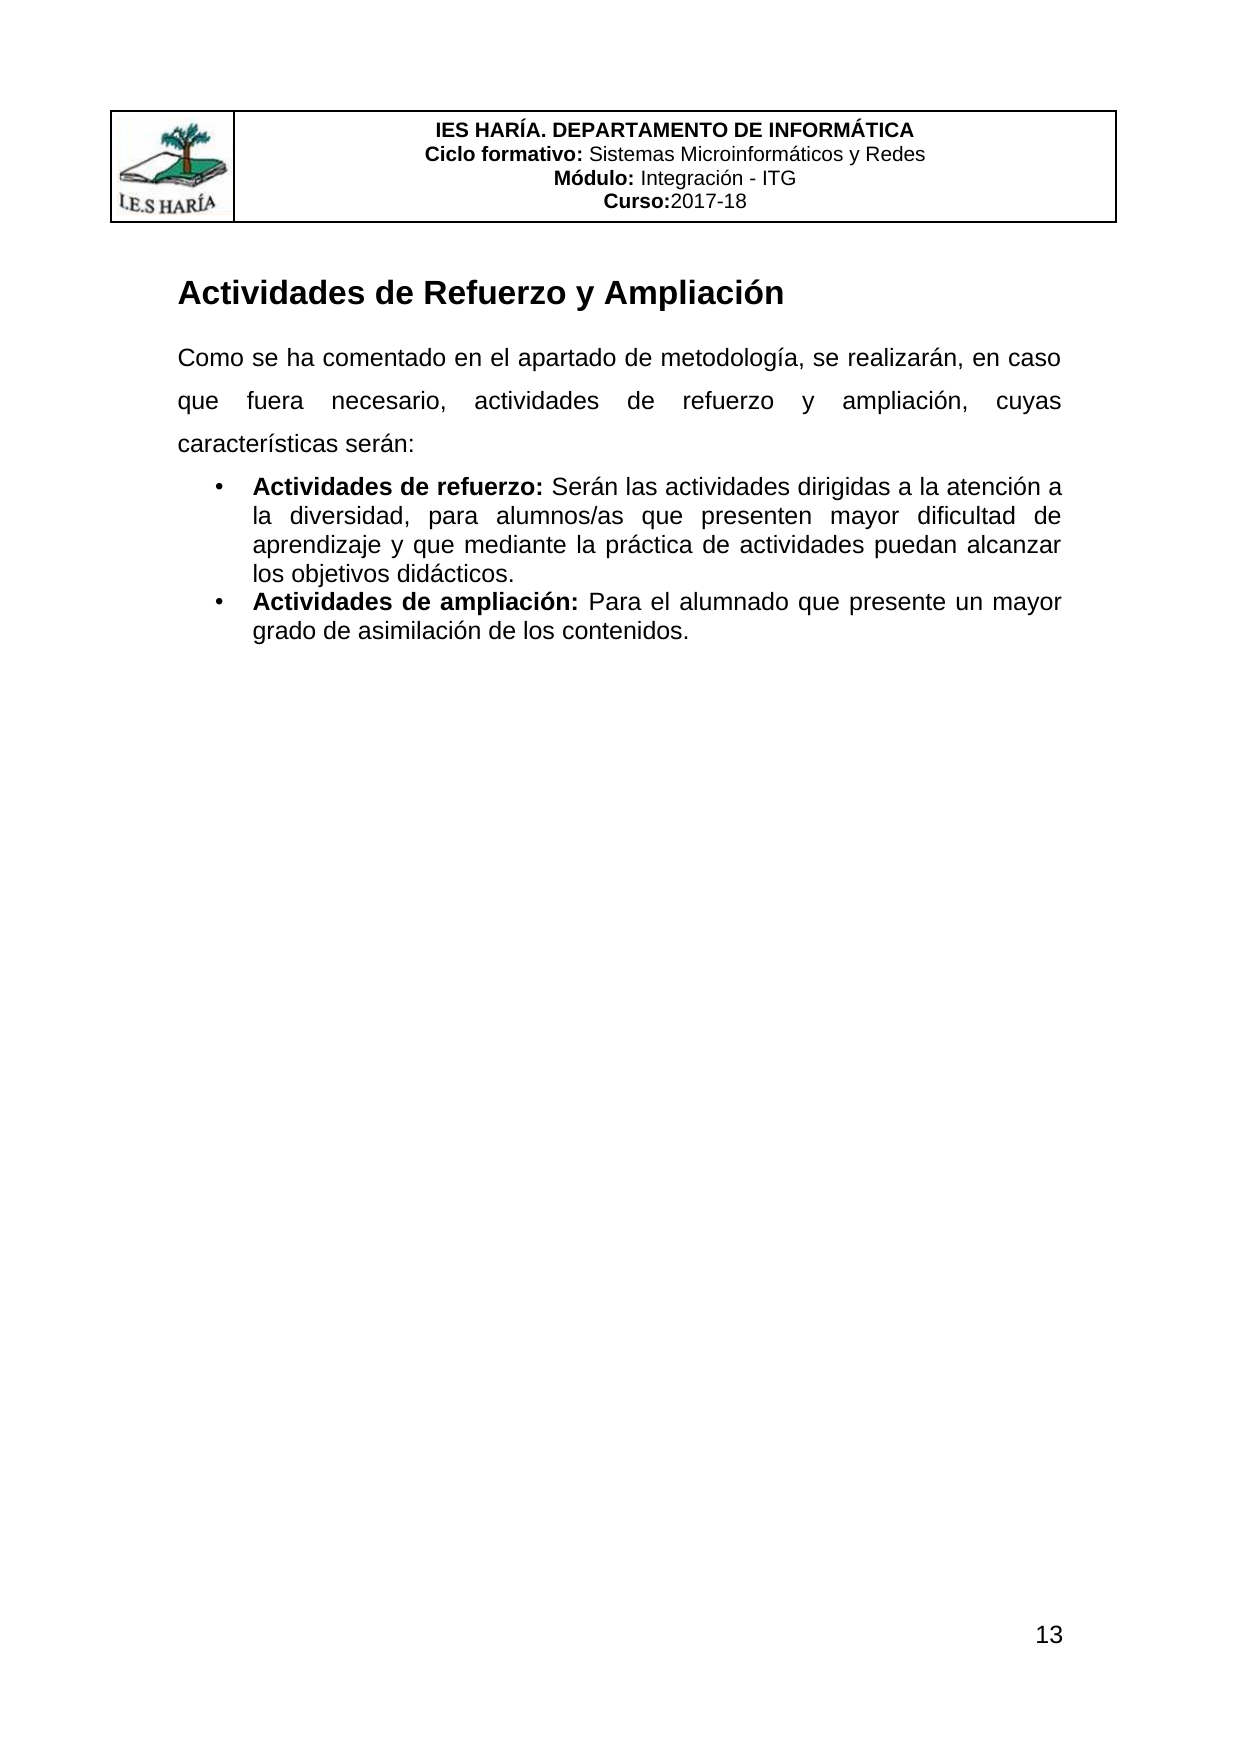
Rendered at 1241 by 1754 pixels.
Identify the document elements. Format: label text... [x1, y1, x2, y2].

text Como se ha comentado en el apartado de metodología, se realizarán, en caso que fuera necesario, actividades de refuerzo y ampliación, cuyas características serán: [177, 343, 1063, 458]
picture [116, 117, 233, 215]
list Actividades de ampliación: Para el alumnado que presente un mayor grado de asimilación de los contenidos. [215, 587, 1063, 645]
list Actividades de refuerzo: Serán las actividades dirigidas a la atención a la diversidad, para alumnos/as que presenten mayor dificultad de aprendizaje y que mediante la práctica de actividades puedan alcanzar los objetivos didácticos. [215, 472, 1063, 587]
subtitle Actividades de Refuerzo y Ampliación [177, 272, 1063, 311]
